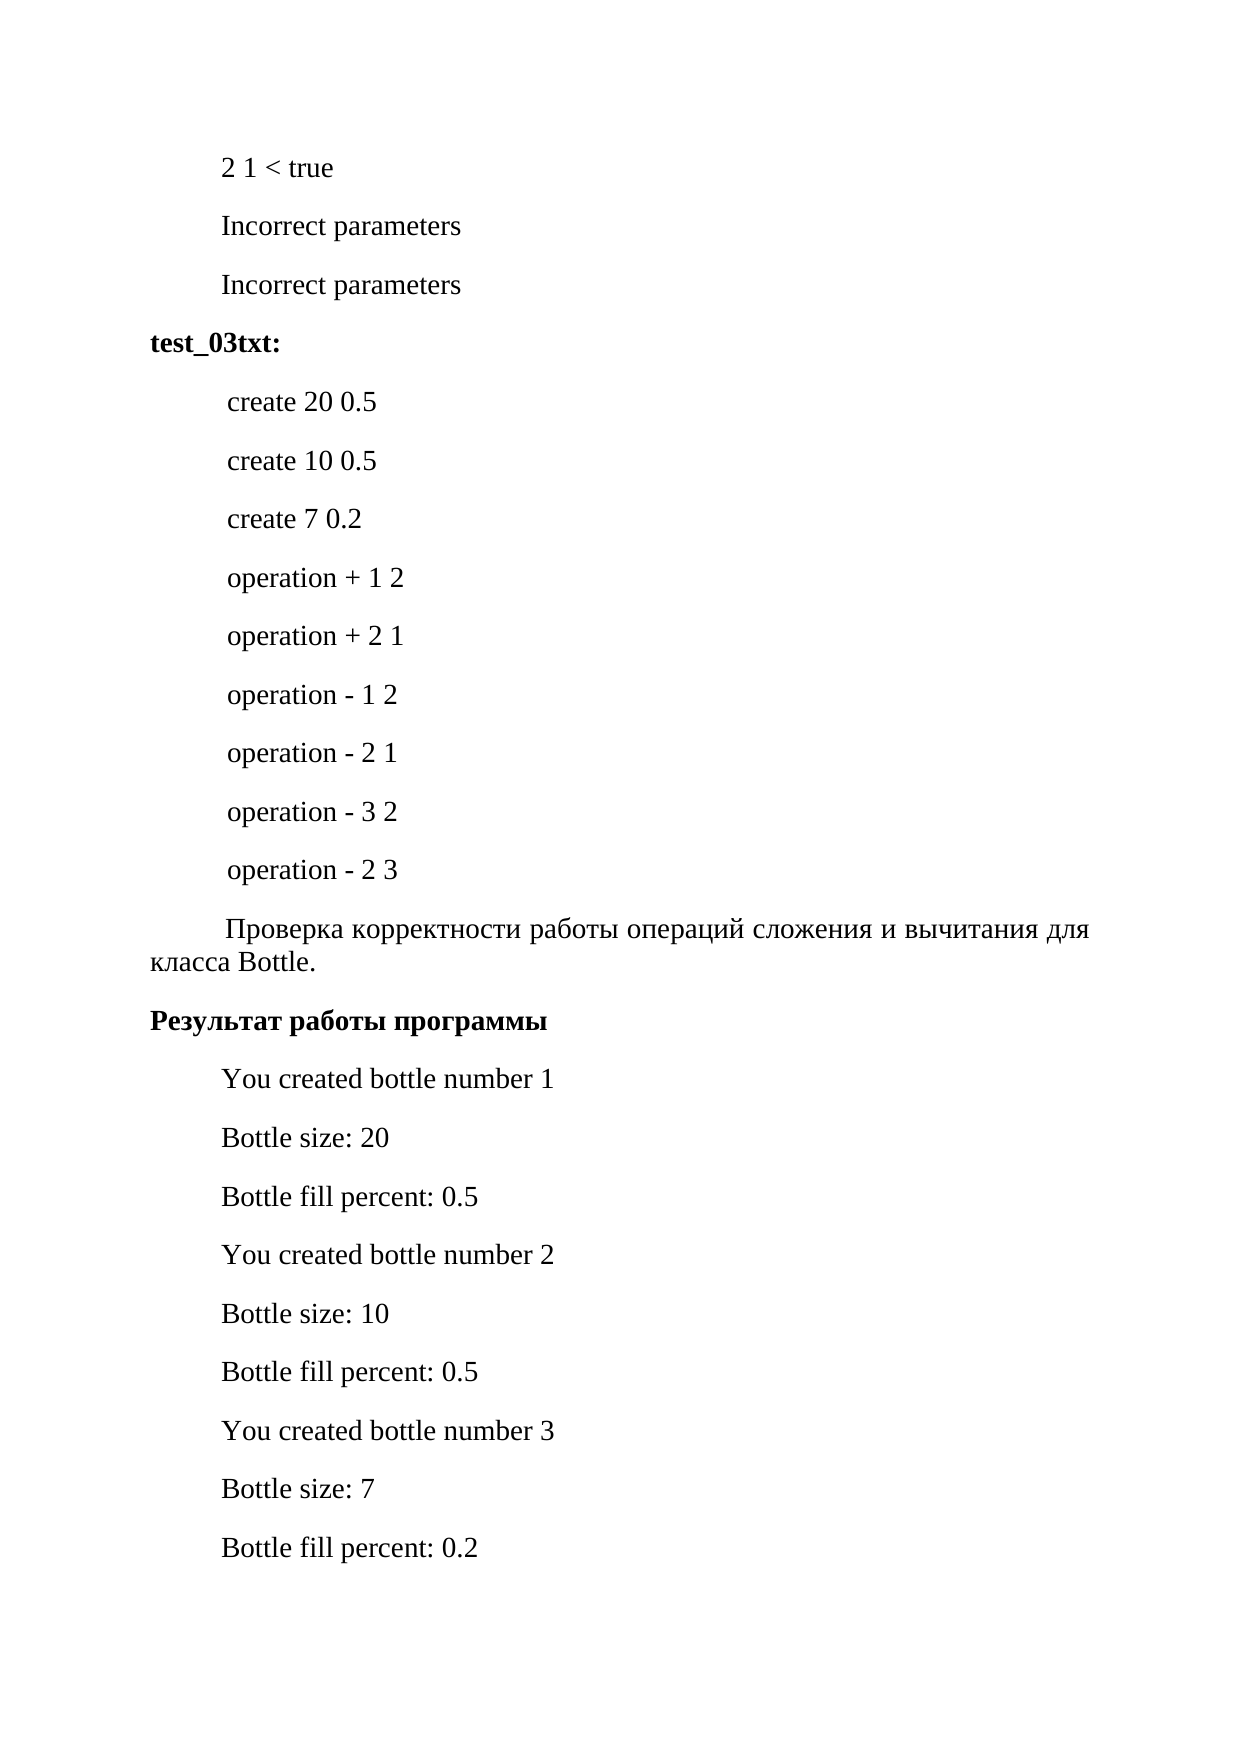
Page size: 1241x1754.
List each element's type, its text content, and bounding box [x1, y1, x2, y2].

text Bottle fill percent: 0.2 [150, 1530, 1090, 1563]
text Incorrect parameters [150, 208, 1090, 242]
text Bottle fill percent: 0.5 [150, 1179, 1090, 1212]
text operation - 1 2 [150, 677, 1090, 710]
text Результат работы программы [150, 1003, 1090, 1037]
text Incorrect parameters [150, 267, 1090, 301]
text create 10 0.5 [150, 443, 1090, 476]
text You created bottle number 3 [150, 1413, 1090, 1446]
text Проверка корректности работы операций сложения и вычитания для класса Bottle. [150, 911, 1090, 978]
text Bottle size: 20 [150, 1120, 1090, 1154]
text operation + 2 1 [150, 618, 1090, 652]
text Bottle fill percent: 0.5 [150, 1354, 1090, 1388]
text Bottle size: 10 [150, 1296, 1090, 1329]
text test_03txt: [150, 326, 1090, 359]
text 2 1 < true [150, 150, 1090, 183]
text operation - 2 1 [150, 735, 1090, 769]
text operation - 2 3 [150, 852, 1090, 886]
text operation + 1 2 [150, 560, 1090, 593]
text operation - 3 2 [150, 794, 1090, 827]
text create 20 0.5 [150, 384, 1090, 418]
text You created bottle number 2 [150, 1237, 1090, 1271]
text Bottle size: 7 [150, 1471, 1090, 1505]
text create 7 0.2 [150, 501, 1090, 535]
text You created bottle number 1 [150, 1062, 1090, 1095]
